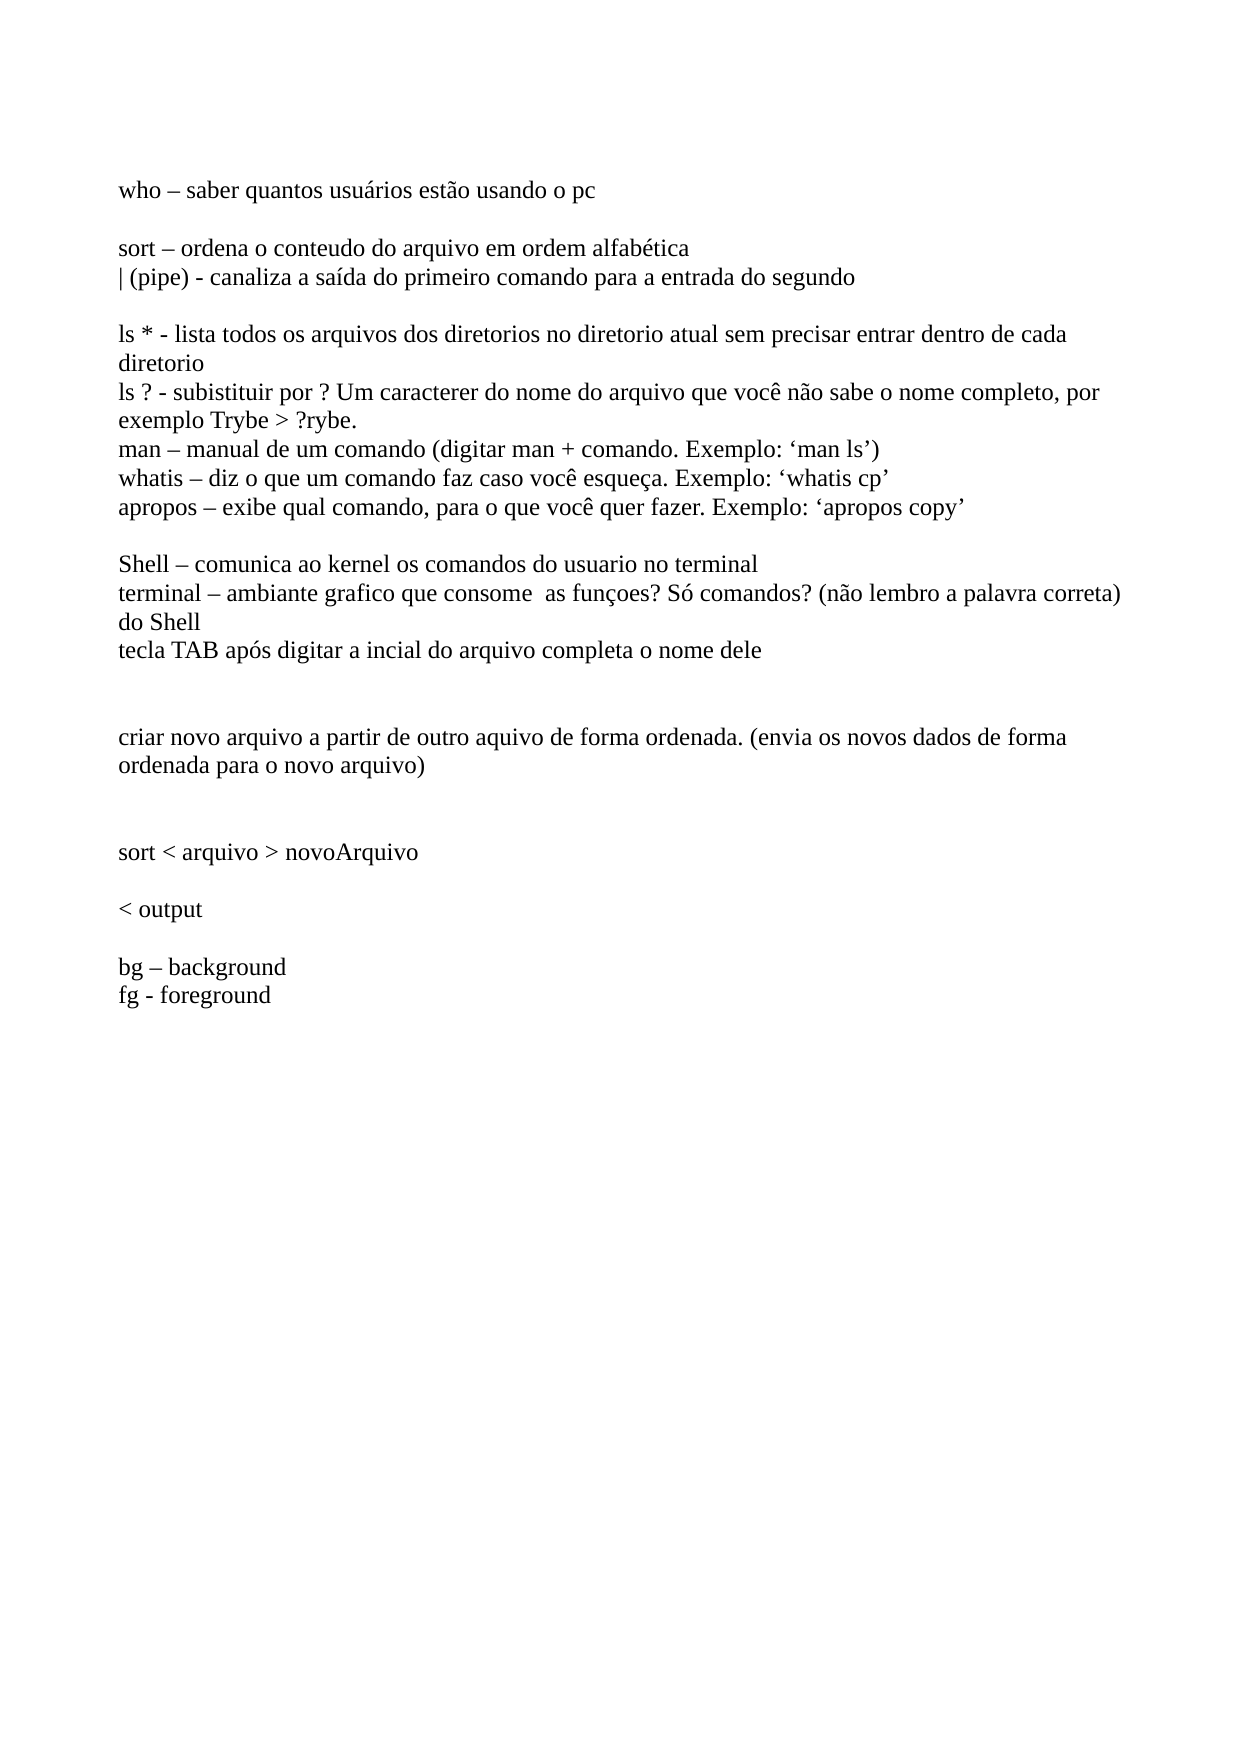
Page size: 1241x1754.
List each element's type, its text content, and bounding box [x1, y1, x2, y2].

text Shell – comunica ao kernel os comandos do usuario no terminal [118, 549, 1122, 578]
text sort – ordena o conteudo do arquivo em ordem alfabética [118, 233, 1122, 262]
text terminal – ambiante grafico que consome as funçoes? Só comandos? (não lembro a palavra correta) do Shell [118, 578, 1122, 636]
text apropos – exibe qual comando, para o que você quer fazer. Exemplo: ‘apropos copy’ [118, 492, 1122, 521]
text bg – background [118, 952, 1122, 981]
text ls * - lista todos os arquivos dos diretorios no diretorio atual sem precisar entrar dentro de cada diretorio [118, 319, 1122, 377]
text < output [118, 894, 1122, 923]
text sort < arquivo > novoArquivo [118, 837, 1122, 866]
text | (pipe) - canaliza a saída do primeiro comando para a entrada do segundo [118, 262, 1122, 291]
text man – manual de um comando (digitar man + comando. Exemplo: ‘man ls’) [118, 434, 1122, 463]
text ls ? - subistituir por ? Um caracterer do nome do arquivo que você não sabe o nome completo, por exemplo Trybe > ?rybe. [118, 377, 1122, 434]
text whatis – diz o que um comando faz caso você esqueça. Exemplo: ‘whatis cp’ [118, 463, 1122, 492]
text criar novo arquivo a partir de outro aquivo de forma ordenada. (envia os novos dados de forma ordenada para o novo arquivo) [118, 722, 1122, 779]
text fg - foreground [118, 981, 1122, 1009]
text who – saber quantos usuários estão usando o pc [118, 176, 1122, 204]
text tecla TAB após digitar a incial do arquivo completa o nome dele [118, 636, 1122, 664]
